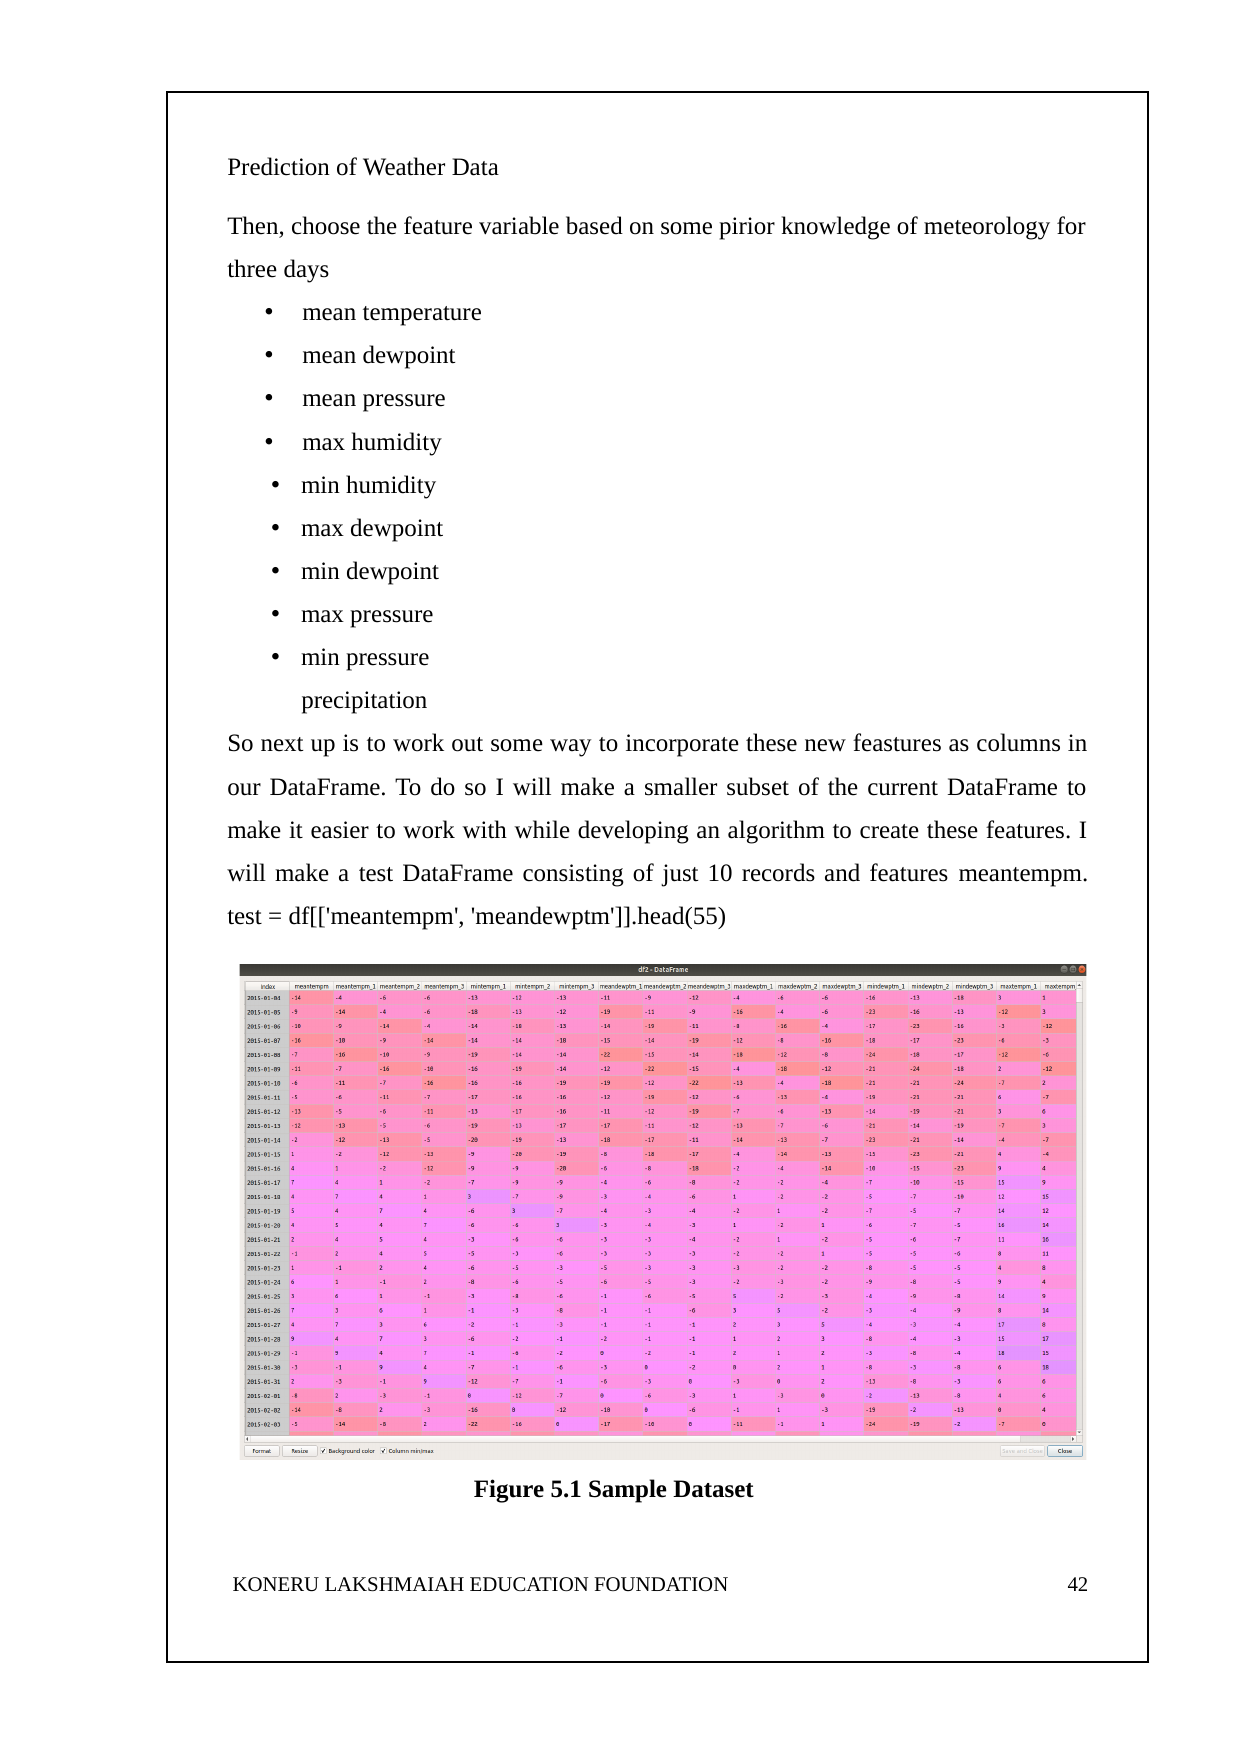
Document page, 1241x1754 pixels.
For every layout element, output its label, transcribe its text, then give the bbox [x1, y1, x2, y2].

picture [239, 964, 1087, 1460]
list mean temperature [264, 297, 1088, 326]
list mean dewpoint [264, 340, 1088, 369]
list mean pressure [264, 383, 1088, 412]
list max pressure [271, 599, 1088, 628]
list min dewpoint [271, 556, 1088, 585]
list min humidity [271, 470, 1088, 498]
list min pressure [271, 642, 1088, 671]
text Figure 5.1 Sample Dataset [227, 944, 1088, 1503]
list max dewpoint [271, 513, 1088, 542]
list max humidity [264, 427, 1088, 455]
text precipitation So next up is to work out some way to incorporate these new feastures as columns in our DataFrame. To do so I will make a smaller subset of the current DataFrame to make it easier to work with while developing an algorithm to create these features. I will make a test DataFrame consisting of just 10 records and features meantempm. test = df[['meantempm', 'meandewptm']].head(55) [227, 685, 1088, 930]
text Then, choose the feature variable based on some pirior knowledge of meteorology for three days [227, 211, 1088, 283]
